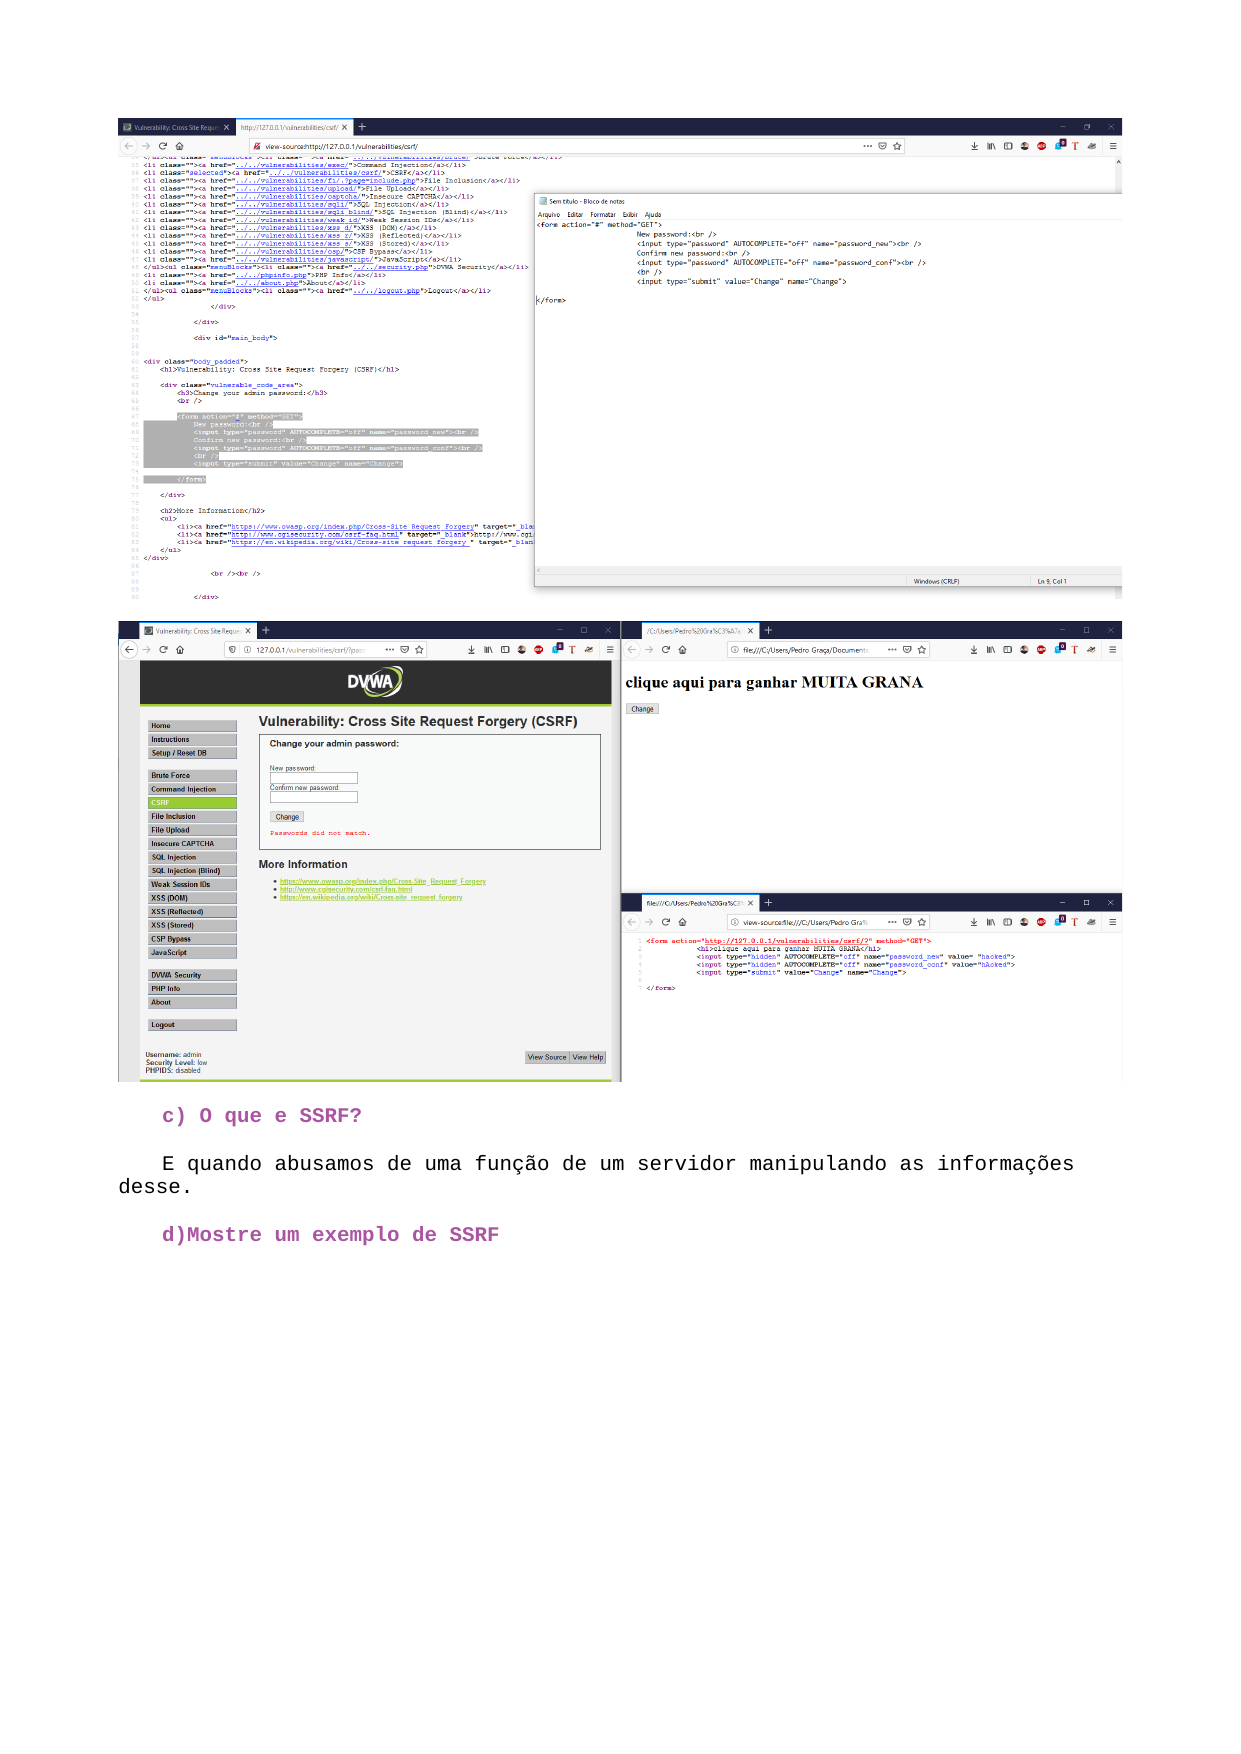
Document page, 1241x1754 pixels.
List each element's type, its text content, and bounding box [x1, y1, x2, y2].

picture [118, 118, 1123, 599]
text E quando abusamos de uma função de um servidor manipulando as informações desse. [118, 1153, 1122, 1200]
picture [118, 621, 1123, 1082]
text d)Mostre um exemplo de SSRF [118, 1224, 1122, 1247]
text c) O que e SSRF? [118, 1106, 1122, 1129]
